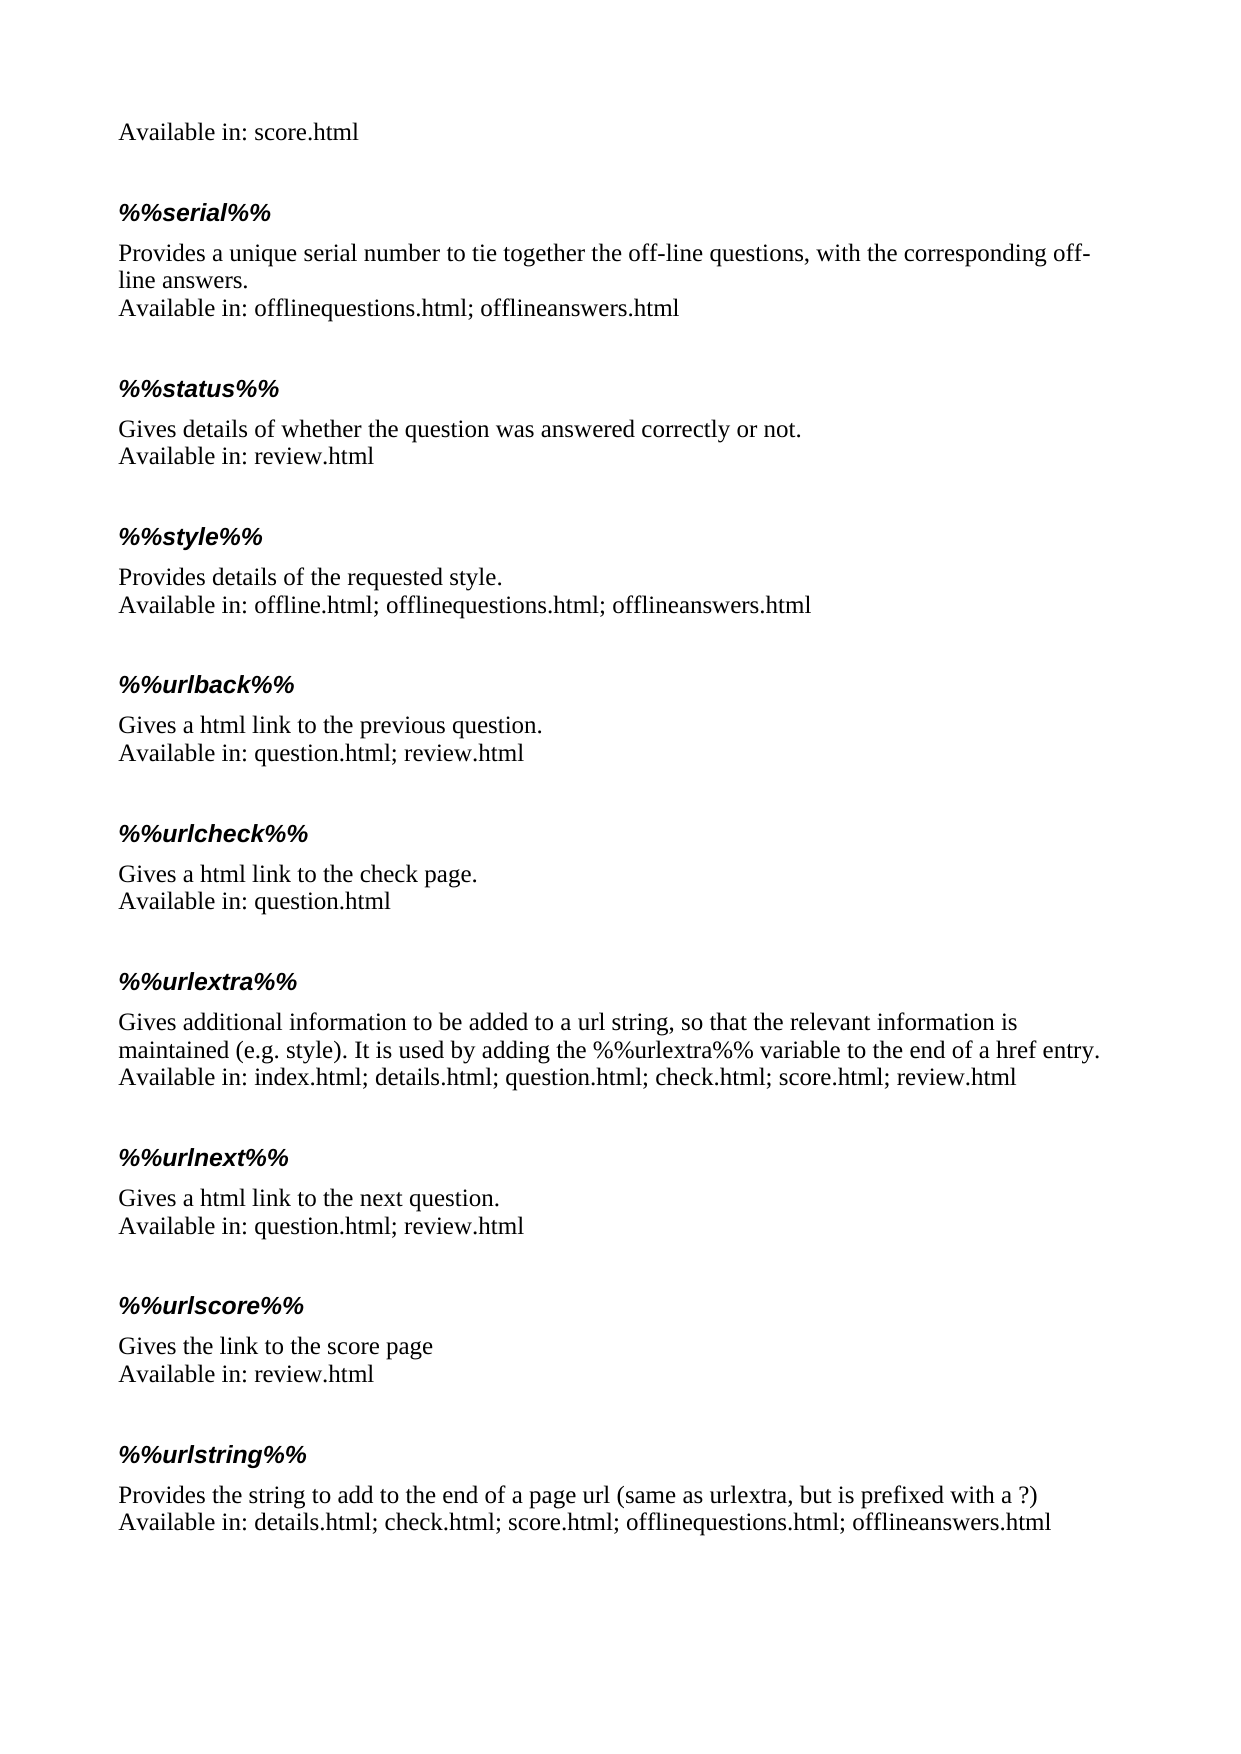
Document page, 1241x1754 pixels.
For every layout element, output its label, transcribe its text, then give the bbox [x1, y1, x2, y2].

subtitle %%status%% [118, 374, 1122, 402]
text Available in: score.html [118, 118, 1122, 146]
subtitle %%urlstring%% [118, 1441, 1122, 1468]
subtitle %%urlnext%% [118, 1144, 1122, 1172]
text Available in: question.html [118, 887, 1122, 915]
subtitle %%urlcheck%% [118, 819, 1122, 847]
subtitle %%urlback%% [118, 671, 1122, 699]
subtitle %%serial%% [118, 198, 1122, 226]
text Gives the link to the score page [118, 1332, 1122, 1360]
text Available in: details.html; check.html; score.html; offlinequestions.html; offlineanswers.html [118, 1508, 1122, 1536]
text Provides details of the requested style. [118, 563, 1122, 591]
text Available in: review.html [118, 1360, 1122, 1388]
subtitle %%urlscore%% [118, 1292, 1122, 1320]
text Provides a unique serial number to tie together the off-line questions, with the corresponding off-line answers. [118, 239, 1122, 294]
text Available in: question.html; review.html [118, 1212, 1122, 1239]
text Available in: offline.html; offlinequestions.html; offlineanswers.html [118, 591, 1122, 618]
text Available in: question.html; review.html [118, 739, 1122, 767]
text Available in: offlinequestions.html; offlineanswers.html [118, 294, 1122, 322]
subtitle %%style%% [118, 523, 1122, 551]
text Provides the string to add to the end of a page url (same as urlextra, but is prefixed with a ?) [118, 1481, 1122, 1508]
text Gives a html link to the previous question. [118, 711, 1122, 739]
text Gives a html link to the next question. [118, 1184, 1122, 1212]
text Available in: index.html; details.html; question.html; check.html; score.html; review.html [118, 1063, 1122, 1091]
text Gives a html link to the check page. [118, 860, 1122, 887]
subtitle %%urlextra%% [118, 968, 1122, 996]
text Gives additional information to be added to a url string, so that the relevant information is maintained (e.g. style). It is used by adding the %%urlextra%% variable to the end of a href entry. [118, 1008, 1122, 1063]
text Gives details of whether the question was answered correctly or not. [118, 415, 1122, 442]
text Available in: review.html [118, 442, 1122, 470]
